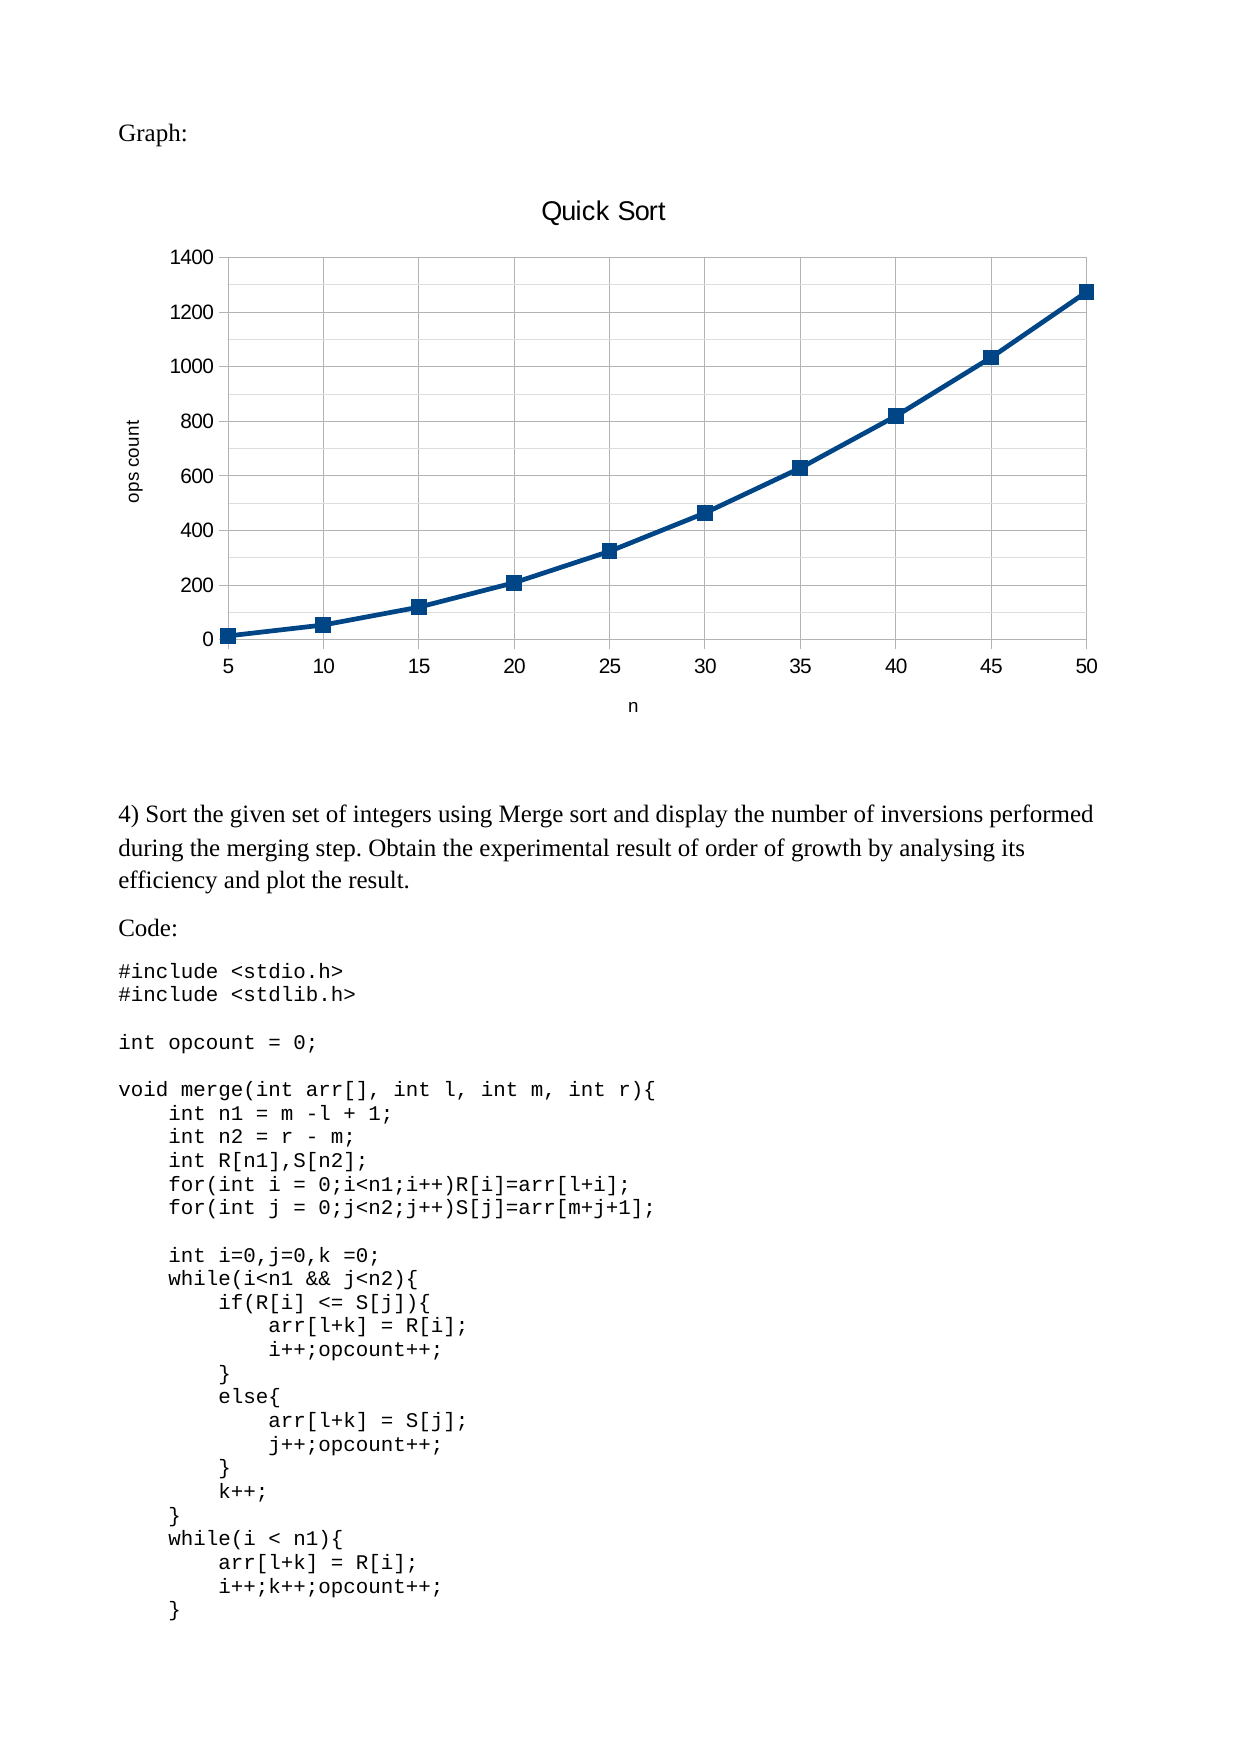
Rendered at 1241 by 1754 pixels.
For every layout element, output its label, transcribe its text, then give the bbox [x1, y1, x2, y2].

text #include <stdlib.h> [118, 984, 1122, 1008]
text } [118, 1599, 1122, 1623]
text arr[l+k] = R[i]; [118, 1316, 1122, 1339]
text j++;opcount++; [118, 1434, 1122, 1457]
text void merge(int arr[], int l, int m, int r){ [118, 1079, 1122, 1103]
text k++; [118, 1481, 1122, 1505]
text i++;opcount++; [118, 1339, 1122, 1363]
text Code: [118, 913, 1122, 942]
text int i=0,j=0,k =0; [118, 1244, 1122, 1268]
text for(int i = 0;i<n1;i++)R[i]=arr[l+i]; [118, 1174, 1122, 1197]
text #include <stdio.h> [118, 961, 1122, 984]
text i++;k++;opcount++; [118, 1576, 1122, 1599]
text if(R[i] <= S[j]){ [118, 1292, 1122, 1316]
text while(i < n1){ [118, 1528, 1122, 1552]
text } [118, 1457, 1122, 1481]
text } [118, 1505, 1122, 1528]
text arr[l+k] = R[i]; [118, 1552, 1122, 1576]
text Graph: [118, 118, 1122, 147]
text 4) Sort the given set of integers using Merge sort and display the number of inversions performed during the merging step. Obtain the experimental result of order of growth by analysing its efficiency and plot the result. [118, 799, 1122, 894]
text } [118, 1363, 1122, 1386]
text int R[n1],S[n2]; [118, 1150, 1122, 1174]
text int opcount = 0; [118, 1032, 1122, 1055]
text while(i<n1 && j<n2){ [118, 1268, 1122, 1292]
text int n1 = m -l + 1; [118, 1103, 1122, 1126]
text else{ [118, 1386, 1122, 1410]
text int n2 = r - m; [118, 1126, 1122, 1150]
text arr[l+k] = S[j]; [118, 1410, 1122, 1434]
text for(int j = 0;j<n2;j++)S[j]=arr[m+j+1]; [118, 1197, 1122, 1221]
